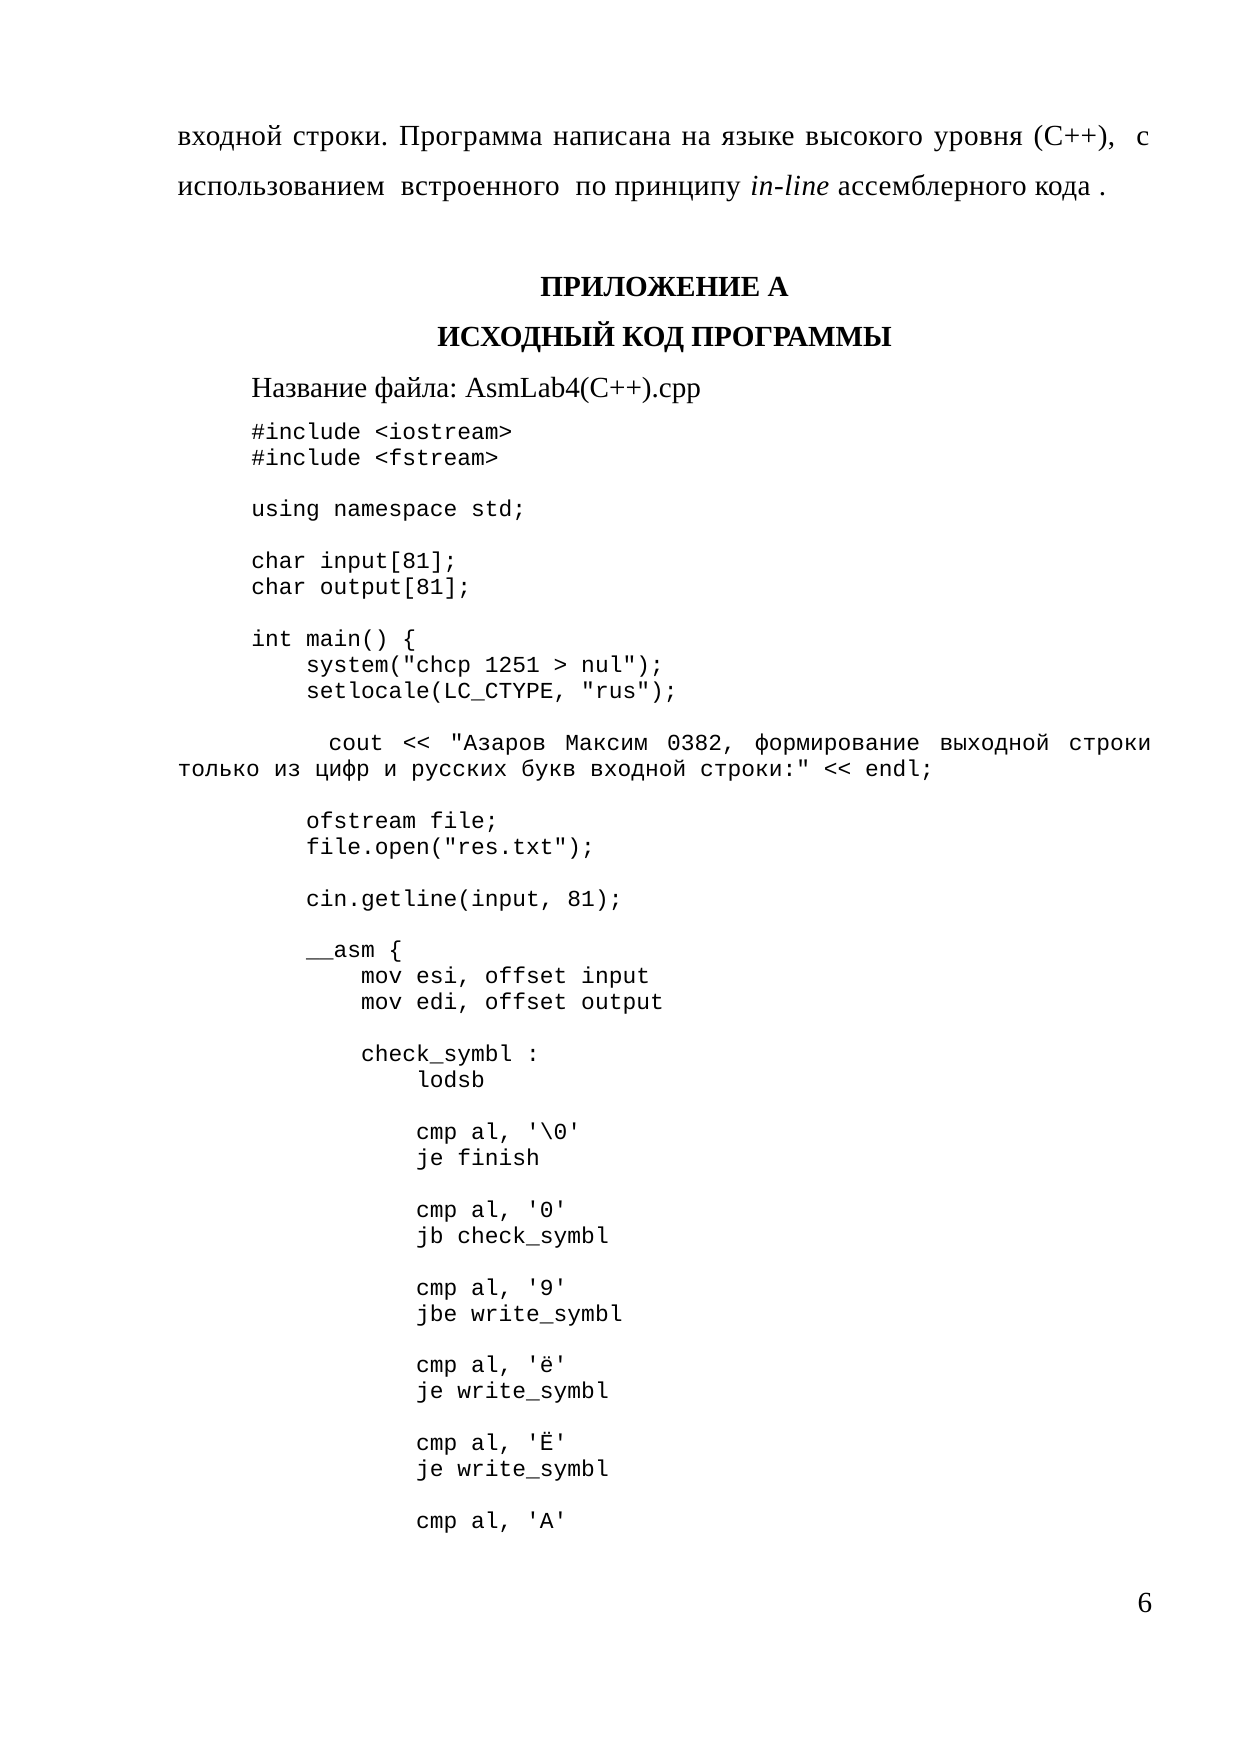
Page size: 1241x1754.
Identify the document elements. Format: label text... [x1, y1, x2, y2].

text file.open("res.txt"); [177, 835, 1152, 861]
text cmp al, '\0' [177, 1120, 1152, 1146]
subtitle Приложение А Исходный код программы [177, 269, 1152, 353]
text mov esi, offset input [177, 965, 1152, 991]
text cmp al, 'Ё' [177, 1432, 1152, 1457]
text #include <iostream> [177, 420, 1152, 446]
text cin.getline(input, 81); [177, 887, 1152, 913]
text cout << "Азаров Максим 0382, формирование выходной строки только из цифр и русских букв входной строки:" << endl; [177, 731, 1152, 783]
text __asm { [177, 939, 1152, 965]
text je finish [177, 1146, 1152, 1172]
text cmp al, 'А' [177, 1509, 1152, 1535]
text ofstream file; [177, 809, 1152, 835]
text setlocale(LC_CTYPE, "rus"); [177, 679, 1152, 705]
text int main() { [177, 627, 1152, 653]
text je write_symbl [177, 1380, 1152, 1406]
text #include <fstream> [177, 446, 1152, 472]
text cmp al, 'ё' [177, 1354, 1152, 1380]
text jbe write_symbl [177, 1302, 1152, 1328]
text входной строки. Программа написана на языке высокого уровня (С++), с использованием встроенного по принципу in-line ассемблерного кода . [177, 118, 1152, 202]
text using namespace std; [177, 498, 1152, 524]
text lodsb [177, 1068, 1152, 1094]
text check_symbl : [177, 1042, 1152, 1068]
text je write_symbl [177, 1457, 1152, 1483]
text mov edi, offset output [177, 991, 1152, 1017]
text Название файла: AsmLab4(C++).cpp [177, 370, 1152, 403]
text jb check_symbl [177, 1224, 1152, 1250]
text system("chcp 1251 > nul"); [177, 653, 1152, 679]
text cmp al, '0' [177, 1198, 1152, 1224]
text char input[81]; [177, 550, 1152, 576]
text char output[81]; [177, 576, 1152, 602]
text cmp al, '9' [177, 1276, 1152, 1302]
